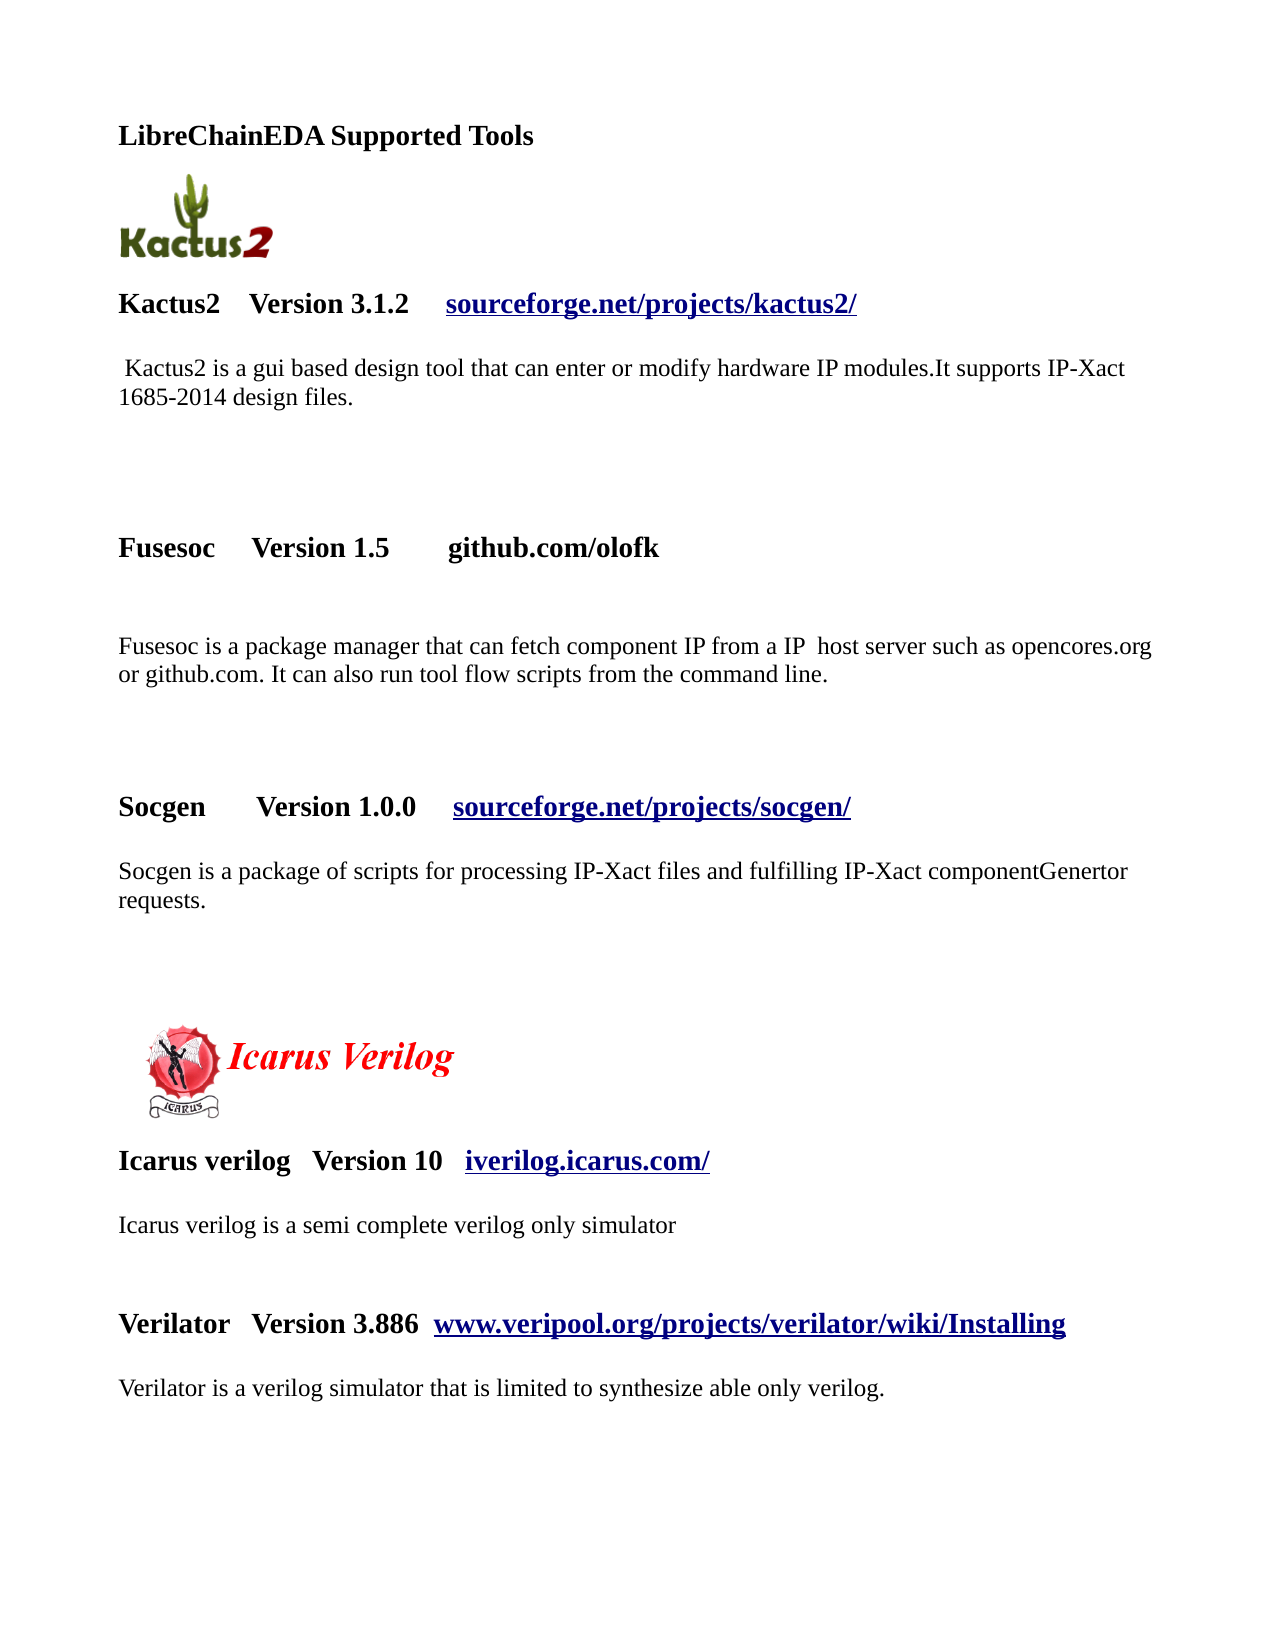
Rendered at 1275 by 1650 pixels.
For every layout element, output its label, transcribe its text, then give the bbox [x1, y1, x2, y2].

text Kactus2 Version 3.1.2 sourceforge.net/projects/kactus2/ [118, 286, 1157, 319]
text Socgen Version 1.0.0 sourceforge.net/projects/socgen/ [118, 789, 1157, 822]
text Verilator is a verilog simulator that is limited to synthesize able only verilog. [118, 1373, 1157, 1402]
text Socgen is a package of scripts for processing IP-Xact files and fulfilling IP-Xact componentGenertor requests. [118, 856, 1157, 913]
text Icarus verilog Version 10 iverilog.icarus.com/ [118, 1143, 1157, 1177]
text Verilator Version 3.886 www.veripool.org/projects/verilator/wiki/Installing [118, 1306, 1157, 1339]
text LibreChainEDA Supported Tools [118, 118, 1157, 152]
text Kactus2 is a gui based design tool that can enter or modify hardware IP modules.It supports IP-Xact 1685-2014 design files. [118, 353, 1157, 410]
text Fusesoc Version 1.5 github.com/olofk [118, 530, 1157, 564]
text Icarus verilog is a semi complete verilog only simulator [118, 1210, 1157, 1239]
text Fusesoc is a package manager that can fetch component IP from a IP host server such as opencores.org or github.com. It can also run tool flow scripts from the command line. [118, 631, 1157, 688]
picture [116, 173, 275, 260]
picture [139, 1017, 477, 1124]
